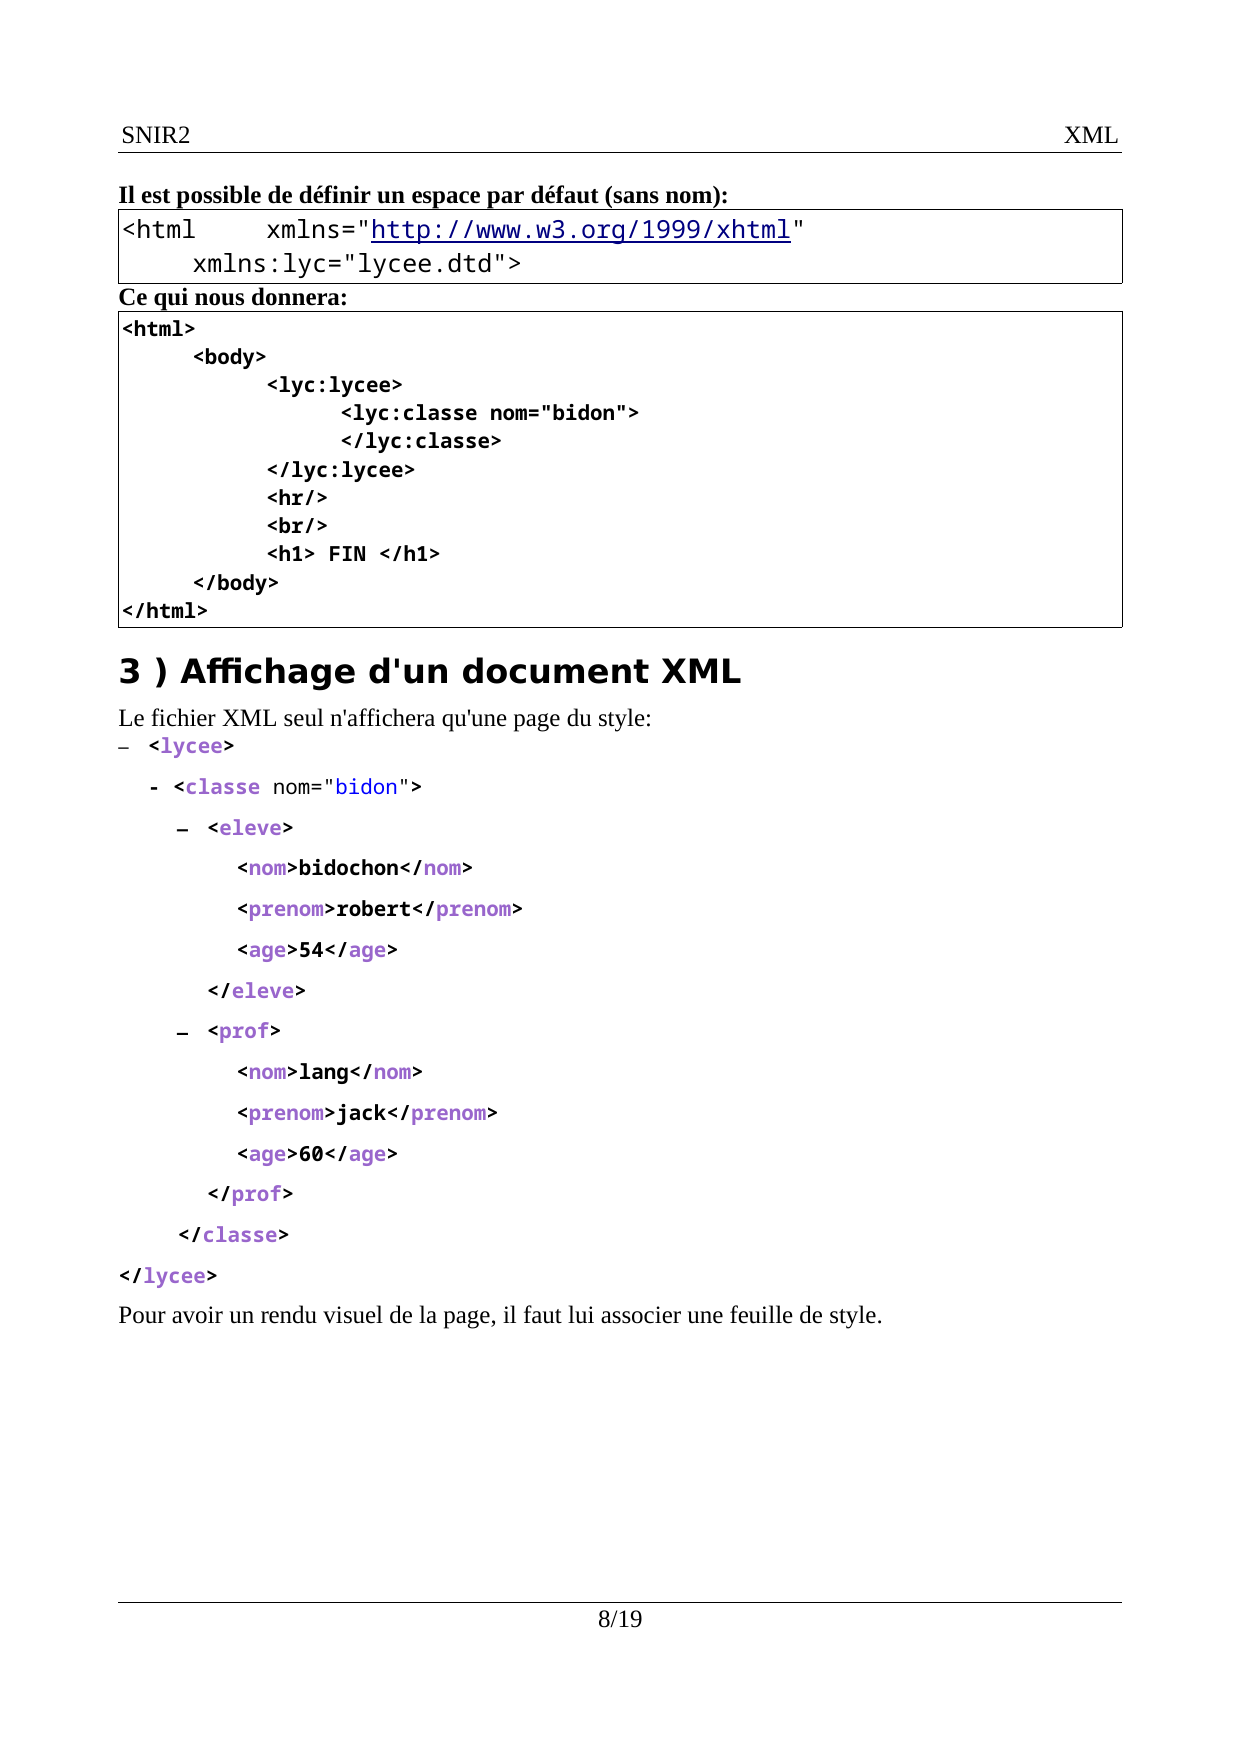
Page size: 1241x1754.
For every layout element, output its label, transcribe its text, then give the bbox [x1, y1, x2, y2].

text </lycee> [118, 1261, 1122, 1289]
text Le fichier XML seul n'affichera qu'une page du style: [118, 704, 1122, 731]
list </classe> [148, 1220, 1122, 1248]
list <nom>bidochon</nom> [207, 853, 1122, 882]
text <html xmlns="http://www.w3.org/1999/xhtml" [119, 210, 1122, 243]
text <lyc:lycee> [119, 367, 1122, 395]
subtitle Affichage d'un document XML [118, 652, 1122, 691]
list </prof> [177, 1179, 1122, 1208]
text <hr/> [119, 480, 1122, 508]
list <prenom>jack</prenom> [207, 1098, 1122, 1126]
list <lycee> [118, 731, 1122, 759]
list <age>60</age> [207, 1139, 1122, 1167]
list <prof> [177, 1016, 1122, 1045]
text Ce qui nous donnera: [118, 284, 1122, 311]
text <br/> [119, 508, 1122, 536]
text </body> [119, 565, 1122, 593]
text <html> [119, 312, 1122, 339]
text <body> [119, 339, 1122, 367]
text </html> [119, 593, 1122, 627]
list <prenom>robert</prenom> [207, 894, 1122, 922]
list <nom>lang</nom> [207, 1057, 1122, 1085]
text </lyc:lycee> [119, 452, 1122, 480]
list </eleve> [177, 976, 1122, 1004]
text </lyc:classe> [119, 423, 1122, 452]
text Il est possible de définir un espace par défaut (sans nom): [118, 181, 1122, 209]
list - <classe nom="bidon"> [118, 772, 1122, 800]
text xmlns:lyc="lycee.dtd"> [119, 243, 1122, 283]
text Pour avoir un rendu visuel de la page, il faut lui associer une feuille de style. [118, 1302, 1122, 1329]
list <eleve> [177, 813, 1122, 841]
text <lyc:classe nom="bidon"> [119, 395, 1122, 423]
list <age>54</age> [207, 935, 1122, 963]
text <h1> FIN </h1> [119, 536, 1122, 565]
